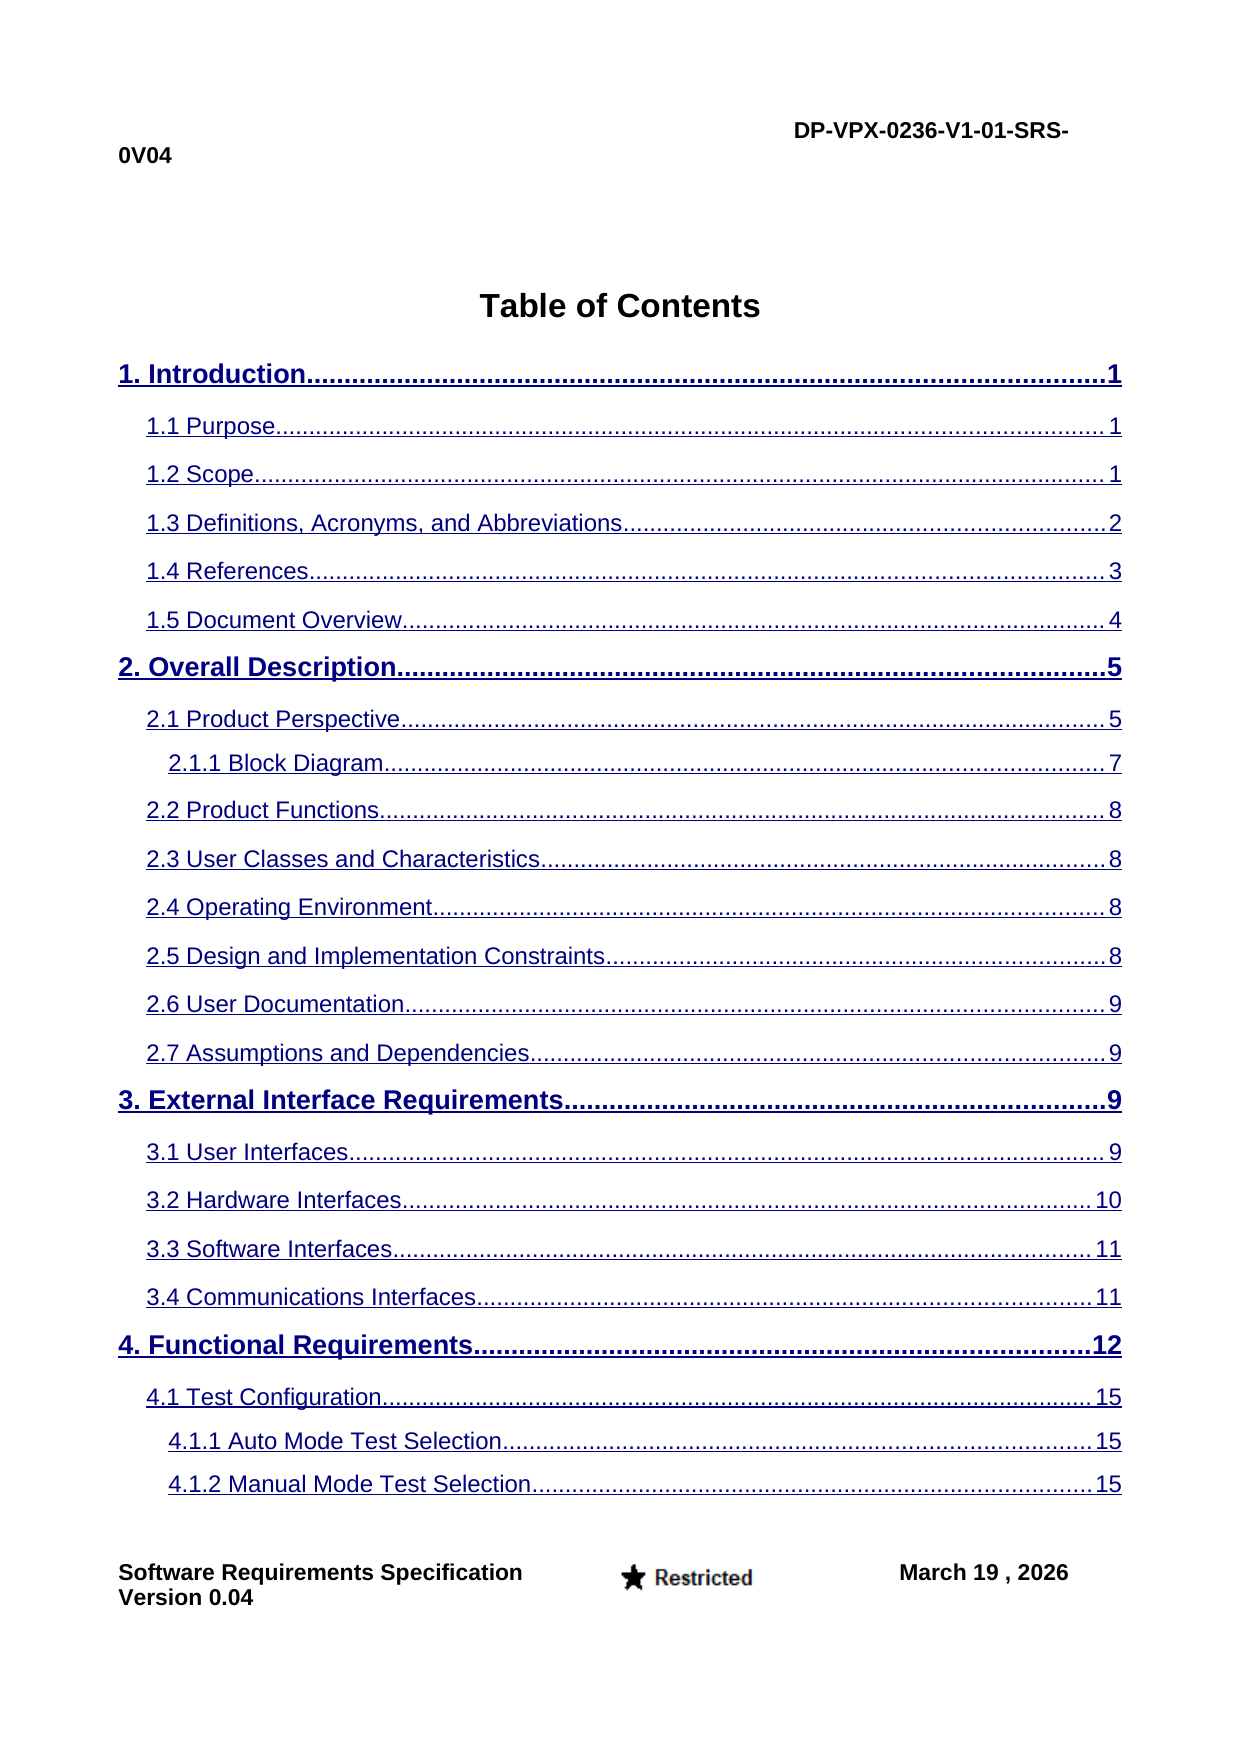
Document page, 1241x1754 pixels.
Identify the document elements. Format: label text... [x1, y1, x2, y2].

picture [611, 1556, 766, 1600]
text 3.1 User Interfaces 9 [146, 1142, 1122, 1162]
text 1.5 Document Overview 4 [146, 610, 1122, 630]
text 2.6 User Documentation 9 [146, 994, 1122, 1014]
text 2.7 Assumptions and Dependencies 9 [146, 1043, 1122, 1063]
text 2.4 Operating Environment 8 [146, 897, 1122, 917]
text 4.1.1 Auto Mode Test Selection 15 [168, 1429, 1122, 1451]
text 3.2 Hardware Interfaces 10 [146, 1190, 1122, 1210]
text 1.3 Definitions, Acronyms, and Abbreviations 2 [146, 513, 1122, 533]
text 2.5 Design and Implementation Constraints 8 [146, 946, 1122, 966]
text 2.3 User Classes and Characteristics 8 [146, 849, 1122, 869]
text Table of Contents [118, 287, 1122, 325]
text 1.4 References 3 [146, 561, 1122, 581]
text 1. Introduction 1 [118, 362, 1122, 385]
text 4.1 Test Configuration 15 [146, 1387, 1122, 1406]
text 4. Functional Requirements 12 [118, 1333, 1122, 1356]
text 3. External Interface Requirements 9 [118, 1088, 1122, 1111]
text 3.4 Communications Interfaces 11 [146, 1287, 1122, 1307]
text 2. Overall Description 5 [118, 655, 1122, 678]
text 1.2 Scope 1 [146, 464, 1122, 484]
text 1.1 Purpose 1 [146, 416, 1122, 436]
text 2.1.1 Block Diagram 7 [168, 751, 1122, 773]
text 2.1 Product Perspective 5 [146, 709, 1122, 729]
text 4.1.2 Manual Mode Test Selection 15 [168, 1472, 1122, 1494]
text 3.3 Software Interfaces 11 [146, 1239, 1122, 1259]
text 2.2 Product Functions 8 [146, 800, 1122, 820]
